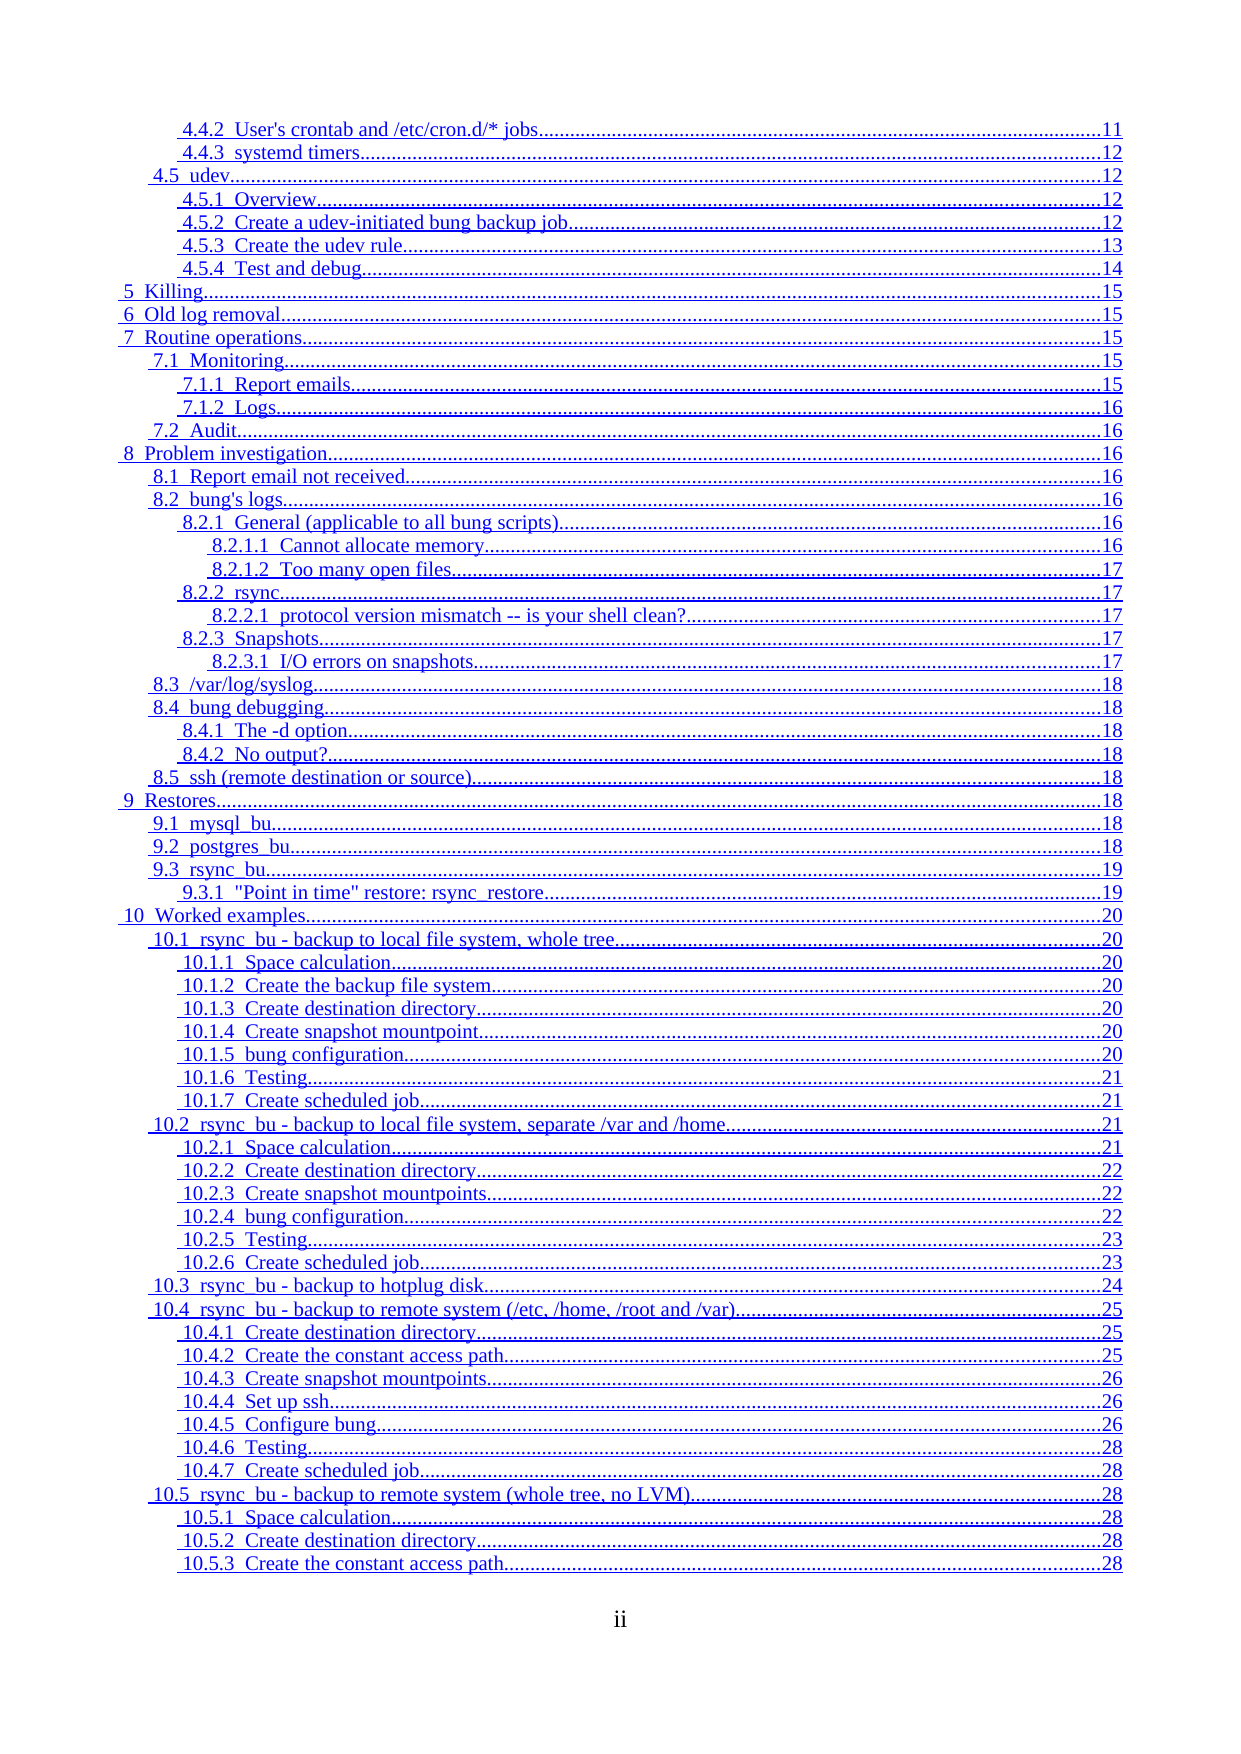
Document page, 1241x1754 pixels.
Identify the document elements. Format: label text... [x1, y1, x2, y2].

text 4.4.3 systemd timers 12 [177, 141, 1122, 161]
text 8.2.3.1 I/O errors on snapshots 17 [207, 650, 1122, 670]
text 8.4.1 The -d option 18 [177, 719, 1122, 739]
text 8 Problem investigation 16 [118, 442, 1122, 462]
text 8.2.1.2 Too many open files 17 [207, 557, 1122, 577]
text 10.1.6 Testing 21 [177, 1066, 1122, 1086]
text 10.1.4 Create snapshot mountpoint 20 [177, 1020, 1122, 1040]
text 9.3 rsync_bu 19 [148, 858, 1122, 878]
text 10.2.1 Space calculation 21 [177, 1136, 1122, 1155]
text 7.1.2 Logs 16 [177, 396, 1122, 415]
text 4.5 udev 12 [148, 164, 1122, 184]
text 10.4.2 Create the constant access path 25 [177, 1344, 1122, 1364]
text 8.1 Report email not received 16 [148, 465, 1122, 485]
text 10.5.2 Create destination directory 28 [177, 1529, 1122, 1549]
text 10.4.3 Create snapshot mountpoints 26 [177, 1367, 1122, 1387]
text 10.2.4 bung configuration 22 [177, 1205, 1122, 1225]
text 8.2.1 General (applicable to all bung scripts) 16 [177, 511, 1122, 531]
text 10.4 rsync_bu - backup to remote system (/etc, /home, /root and /var) 25 [148, 1297, 1122, 1317]
text 9.3.1 "Point in time" restore: rsync_restore 19 [177, 881, 1122, 901]
text 8.2.2.1 protocol version mismatch -- is your shell clean? 17 [207, 604, 1122, 624]
text 10.1.7 Create scheduled job 21 [177, 1089, 1122, 1109]
text 10.1 rsync_bu - backup to local file system, whole tree 20 [148, 927, 1122, 947]
text 5 Killing 15 [118, 280, 1122, 300]
text 9 Restores 18 [118, 789, 1122, 809]
text 10.5.3 Create the constant access path 28 [177, 1552, 1122, 1572]
text 7.1 Monitoring 15 [148, 349, 1122, 369]
text 10.4.1 Create destination directory 25 [177, 1321, 1122, 1340]
text 9.1 mysql_bu 18 [148, 812, 1122, 832]
text 8.4.2 No output? 18 [177, 742, 1122, 762]
text 10.1.1 Space calculation 20 [177, 951, 1122, 970]
text 10.2.6 Create scheduled job 23 [177, 1251, 1122, 1271]
text 7 Routine operations 15 [118, 326, 1122, 346]
text 4.5.4 Test and debug 14 [177, 257, 1122, 277]
text 10.2.3 Create snapshot mountpoints 22 [177, 1182, 1122, 1202]
text 9.2 postgres_bu 18 [148, 835, 1122, 855]
text 10.4.6 Testing 28 [177, 1436, 1122, 1456]
text 10.5.1 Space calculation 28 [177, 1506, 1122, 1525]
text 4.5.3 Create the udev rule 13 [177, 234, 1122, 254]
text 10.1.3 Create destination directory 20 [177, 997, 1122, 1017]
text 10.5 rsync_bu - backup to remote system (whole tree, no LVM) 28 [148, 1482, 1122, 1502]
text 8.2.3 Snapshots 17 [177, 627, 1122, 647]
text 10.4.7 Create scheduled job 28 [177, 1459, 1122, 1479]
text 10.1.2 Create the backup file system 20 [177, 974, 1122, 994]
text 8.3 /var/log/syslog 18 [148, 673, 1122, 693]
text 10.3 rsync_bu - backup to hotplug disk 24 [148, 1274, 1122, 1294]
text 10.4.4 Set up ssh 26 [177, 1390, 1122, 1410]
text 4.5.1 Overview 12 [177, 187, 1122, 207]
text 7.1.1 Report emails 15 [177, 372, 1122, 392]
text 4.5.2 Create a udev-initiated bung backup job 12 [177, 211, 1122, 230]
text 6 Old log removal 15 [118, 303, 1122, 323]
text 4.4.2 User's crontab and /etc/cron.d/* jobs 11 [177, 118, 1122, 138]
text 10.1.5 bung configuration 20 [177, 1043, 1122, 1063]
text 8.2.2 rsync 17 [177, 581, 1122, 600]
text 10.4.5 Configure bung 26 [177, 1413, 1122, 1433]
text 8.2 bung's logs 16 [148, 488, 1122, 508]
text 7.2 Audit 16 [148, 419, 1122, 439]
text 10.2.2 Create destination directory 22 [177, 1159, 1122, 1179]
text 8.4 bung debugging 18 [148, 696, 1122, 716]
text 10.2.5 Testing 23 [177, 1228, 1122, 1248]
text 8.2.1.1 Cannot allocate memory 16 [207, 534, 1122, 554]
text 8.5 ssh (remote destination or source) 18 [148, 766, 1122, 785]
text 10.2 rsync_bu - backup to local file system, separate /var and /home 21 [148, 1112, 1122, 1132]
text 10 Worked examples 20 [118, 904, 1122, 924]
